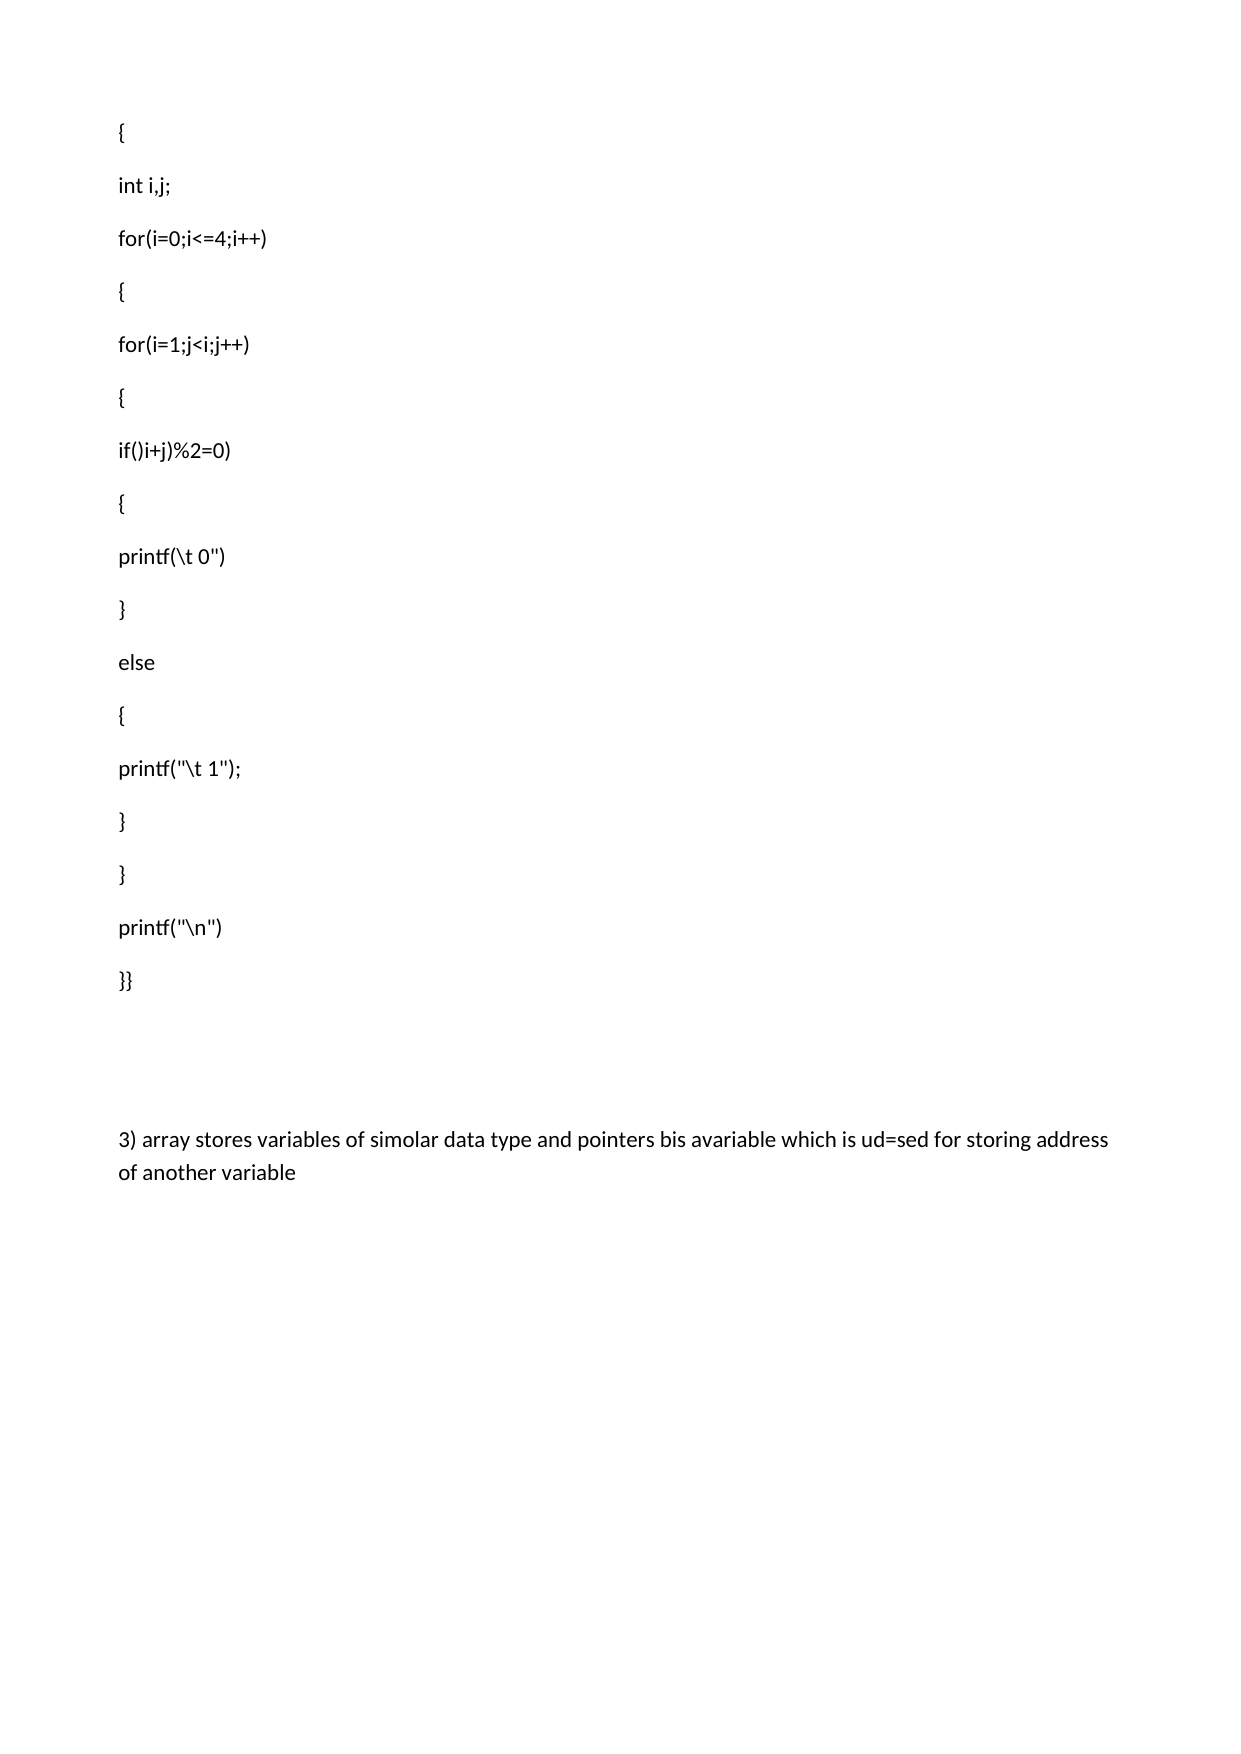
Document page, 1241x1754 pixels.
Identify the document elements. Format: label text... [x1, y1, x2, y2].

text { [118, 701, 1122, 729]
text } [118, 860, 1122, 888]
text int i,j; [118, 171, 1122, 199]
text { [118, 489, 1122, 517]
text { [118, 383, 1122, 411]
text }} [118, 966, 1122, 994]
text printf("\t 1"); [118, 754, 1122, 782]
text } [118, 807, 1122, 835]
text } [118, 595, 1122, 623]
text { [118, 277, 1122, 305]
text { [118, 118, 1122, 146]
text else [118, 648, 1122, 676]
text for(i=0;i<=4;i++) [118, 224, 1122, 252]
text 3) array stores variables of simolar data type and pointers bis avariable which is ud=sed for storing address of another variable [118, 1126, 1122, 1186]
text printf("\n") [118, 913, 1122, 941]
text if()i+j)%2=0) [118, 436, 1122, 464]
text printf(\t 0") [118, 542, 1122, 570]
text for(i=1;j<i;j++) [118, 330, 1122, 358]
